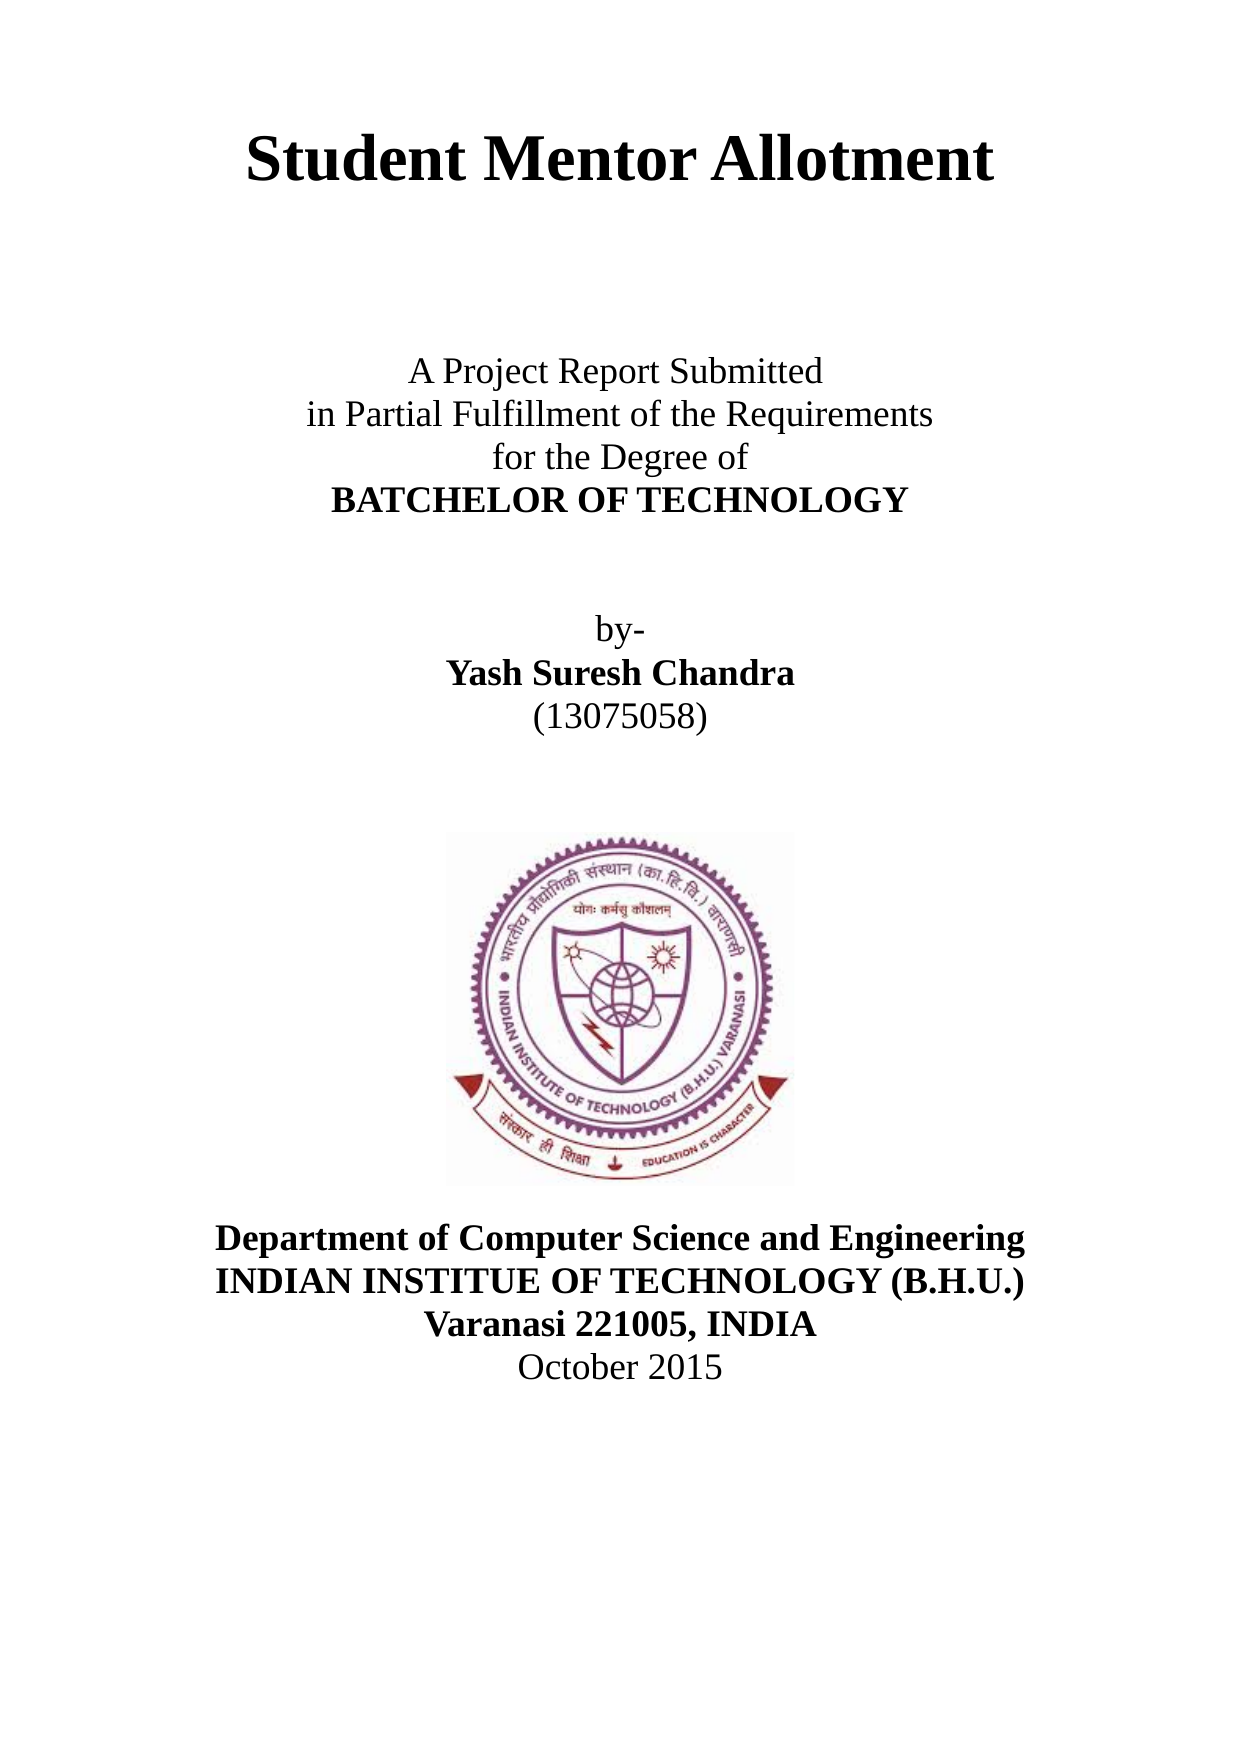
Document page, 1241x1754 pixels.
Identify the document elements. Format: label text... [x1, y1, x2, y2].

text by- [118, 607, 1122, 650]
text October 2015 [118, 1345, 1122, 1388]
text A Project Report Submitted [118, 348, 1122, 391]
text Varanasi 221005, INDIA [118, 1302, 1122, 1345]
text (13075058) [118, 693, 1122, 736]
text Department of Computer Science and Engineering [118, 1215, 1122, 1258]
text BATCHELOR OF TECHNOLOGY [118, 477, 1122, 521]
text for the Degree of [118, 434, 1122, 477]
text in Partial Fulfillment of the Requirements [118, 391, 1122, 434]
text Student Mentor Allotment [118, 118, 1122, 195]
picture [446, 832, 795, 1186]
text INDIAN INSTITUE OF TECHNOLOGY (B.H.U.) [118, 1258, 1122, 1302]
text Yash Suresh Chandra [118, 650, 1122, 693]
